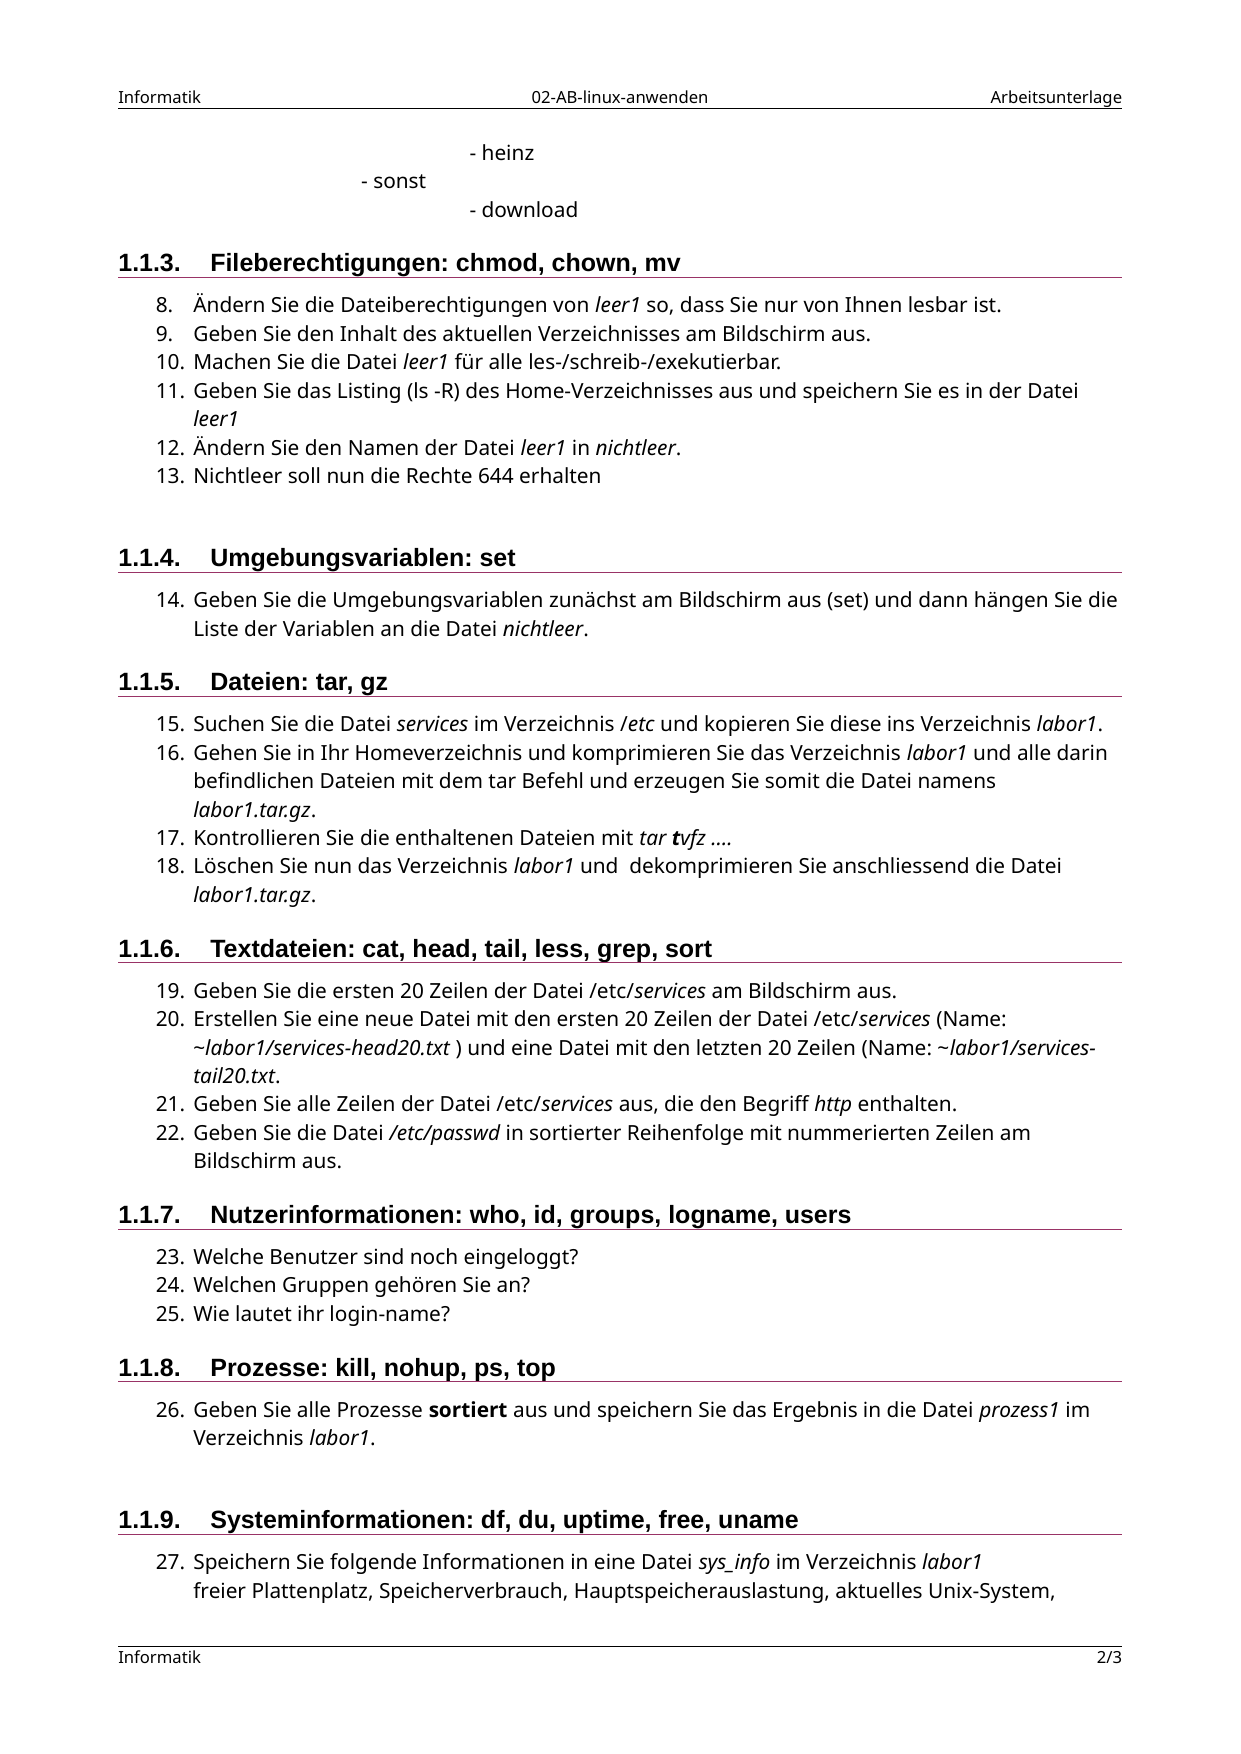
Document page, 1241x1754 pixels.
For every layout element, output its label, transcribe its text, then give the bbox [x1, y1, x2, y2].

list Kontrollieren Sie die enthaltenen Dateien mit tar tvfz …. [156, 823, 1122, 852]
list Geben Sie das Listing (ls -R) des Home-Verzeichnisses aus und speichern Sie es in der Datei leer1 [156, 376, 1122, 433]
list Erstellen Sie eine neue Datei mit den ersten 20 Zeilen der Datei /etc/services (Name: ~labor1/services-head20.txt ) und eine Datei mit den letzten 20 Zeilen (Name: ~labor1/services-tail20.txt. [156, 1004, 1122, 1089]
subtitle Prozesse: kill, nohup, ps, top [118, 1352, 1122, 1381]
list Löschen Sie nun das Verzeichnis labor1 und dekomprimieren Sie anschliessend die Datei labor1.tar.gz. [156, 852, 1122, 908]
list Suchen Sie die Datei services im Verzeichnis /etc und kopieren Sie diese ins Verzeichnis labor1. [156, 709, 1122, 738]
list Nichtleer soll nun die Rechte 644 erhalten [156, 461, 1122, 489]
subtitle Umgebungsvariablen: set [118, 543, 1122, 572]
list Ändern Sie den Namen der Datei leer1 in nichtleer. [156, 433, 1122, 461]
list Geben Sie alle Zeilen der Datei /etc/services aus, die den Begriff http enthalten. [156, 1089, 1122, 1118]
list Welchen Gruppen gehören Sie an? [156, 1271, 1122, 1299]
list Geben Sie die ersten 20 Zeilen der Datei /etc/services am Bildschirm aus. [156, 976, 1122, 1004]
list Wie lautet ihr login-name? [156, 1299, 1122, 1327]
subtitle Nutzerinformationen: who, id, groups, logname, users [118, 1200, 1122, 1229]
subtitle Dateien: tar, gz [118, 667, 1122, 696]
list Welche Benutzer sind noch eingeloggt? [156, 1242, 1122, 1271]
list Ändern Sie die Dateiberechtigungen von leer1 so, dass Sie nur von Ihnen lesbar ist. [156, 291, 1122, 319]
list Geben Sie alle Prozesse sortiert aus und speichern Sie das Ergebnis in die Datei prozess1 im Verzeichnis labor1. [156, 1395, 1122, 1452]
subtitle Systeminformationen: df, du, uptime, free, uname [118, 1505, 1122, 1534]
list Gehen Sie in Ihr Homeverzeichnis und komprimieren Sie das Verzeichnis labor1 und alle darin befindlichen Dateien mit dem tar Befehl und erzeugen Sie somit die Datei namens labor1.tar.gz. [156, 738, 1122, 823]
list - heinz - sonst - download [156, 138, 1122, 223]
list Geben Sie die Umgebungsvariablen zunächst am Bildschirm aus (set) und dann hängen Sie die Liste der Variablen an die Datei nichtleer. [156, 585, 1122, 642]
list Geben Sie den Inhalt des aktuellen Verzeichnisses am Bildschirm aus. [156, 319, 1122, 347]
list Machen Sie die Datei leer1 für alle les-/schreib-/exekutierbar. [156, 347, 1122, 376]
subtitle Textdateien: cat, head, tail, less, grep, sort [118, 933, 1122, 962]
subtitle Fileberechtigungen: chmod, chown, mv [118, 248, 1122, 277]
list Geben Sie die Datei /etc/passwd in sortierter Reihenfolge mit nummerierten Zeilen am Bildschirm aus. [156, 1118, 1122, 1175]
list Speichern Sie folgende Informationen in eine Datei sys_info im Verzeichnis labor1 freier Plattenplatz, Speicherverbrauch, Hauptspeicherauslastung, aktuelles Unix-System, [156, 1547, 1122, 1604]
